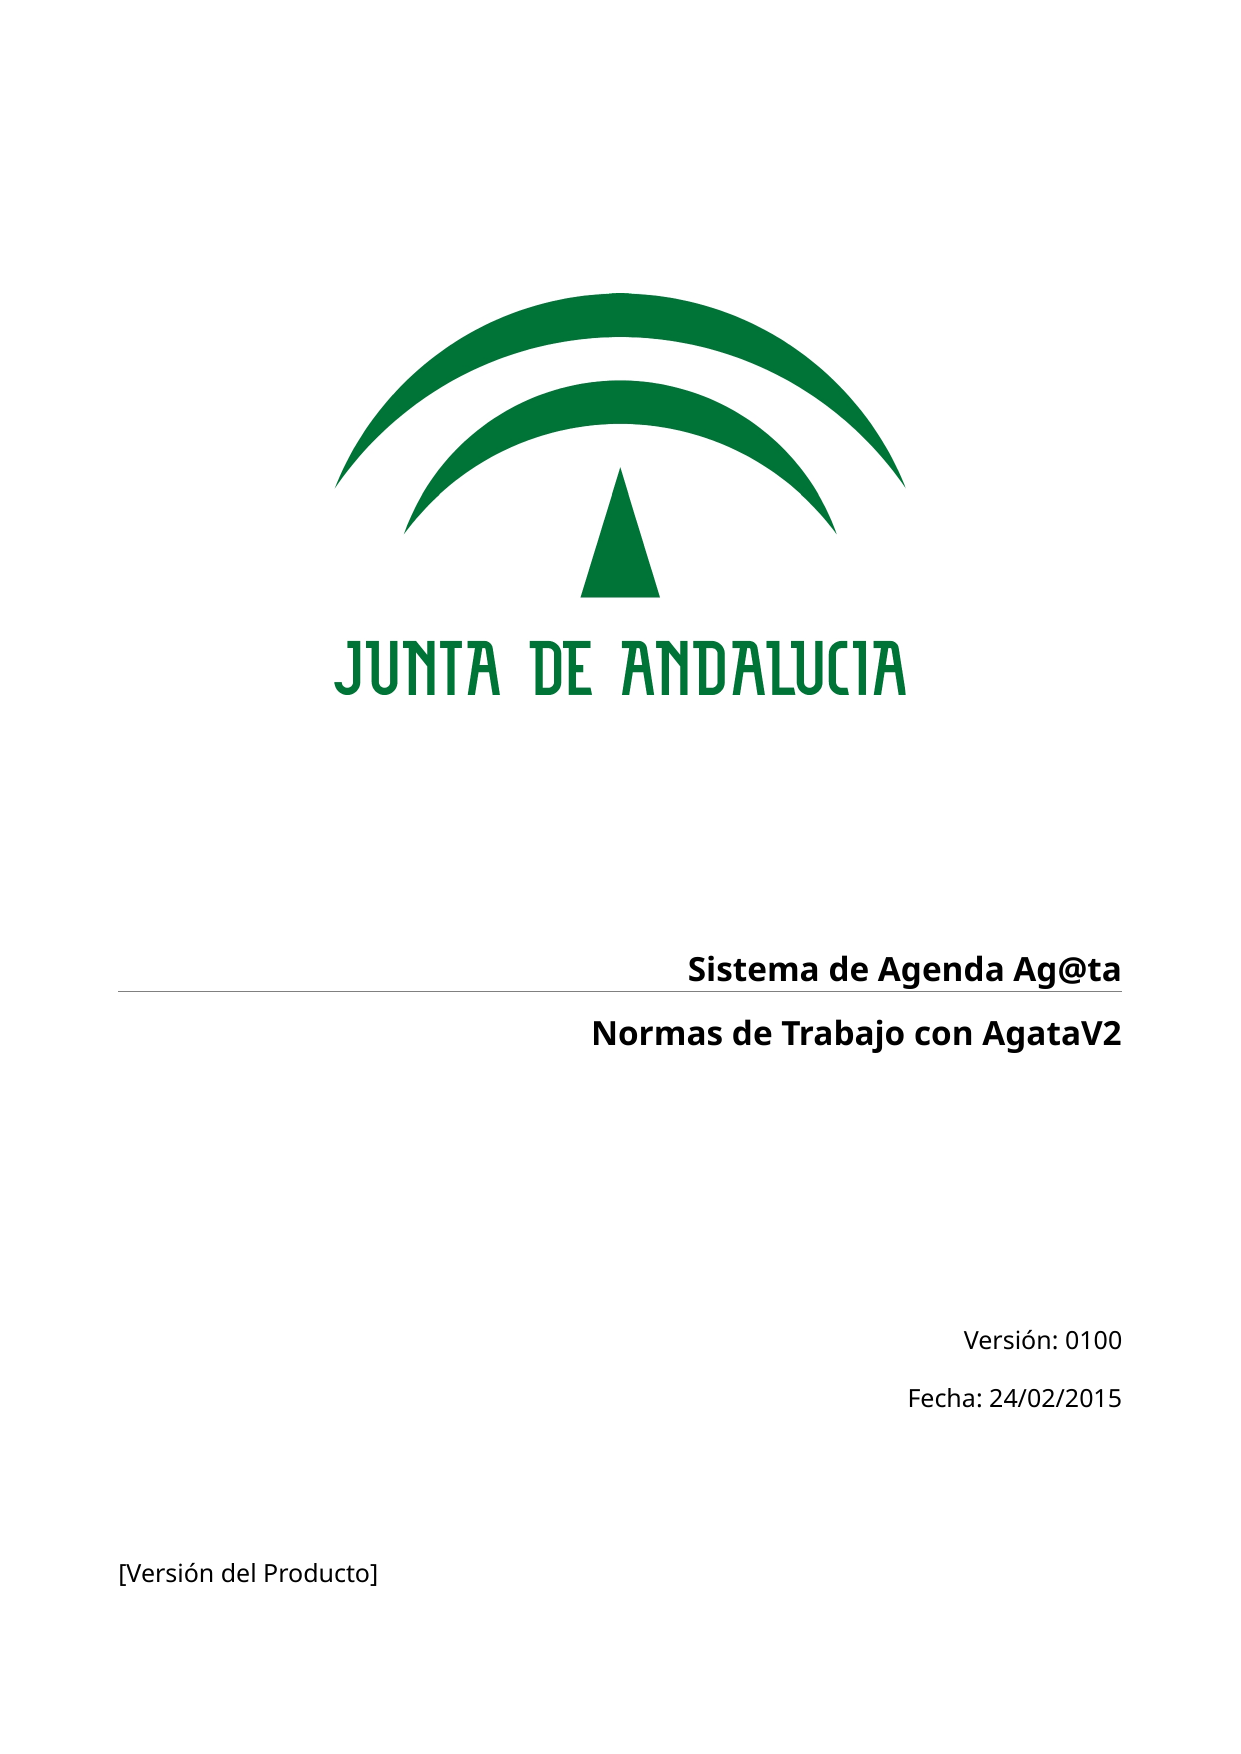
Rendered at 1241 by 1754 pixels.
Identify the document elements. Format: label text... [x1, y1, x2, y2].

text Normas de Trabajo con AgataV2 [118, 1010, 1122, 1055]
text [Versión del Producto] [118, 1556, 1122, 1590]
text Fecha: 24/02/2015 [118, 1381, 1122, 1415]
text Sistema de Agenda Ag@ta [118, 946, 1122, 991]
text Versión: 0100 [118, 1323, 1122, 1357]
picture [334, 293, 906, 695]
